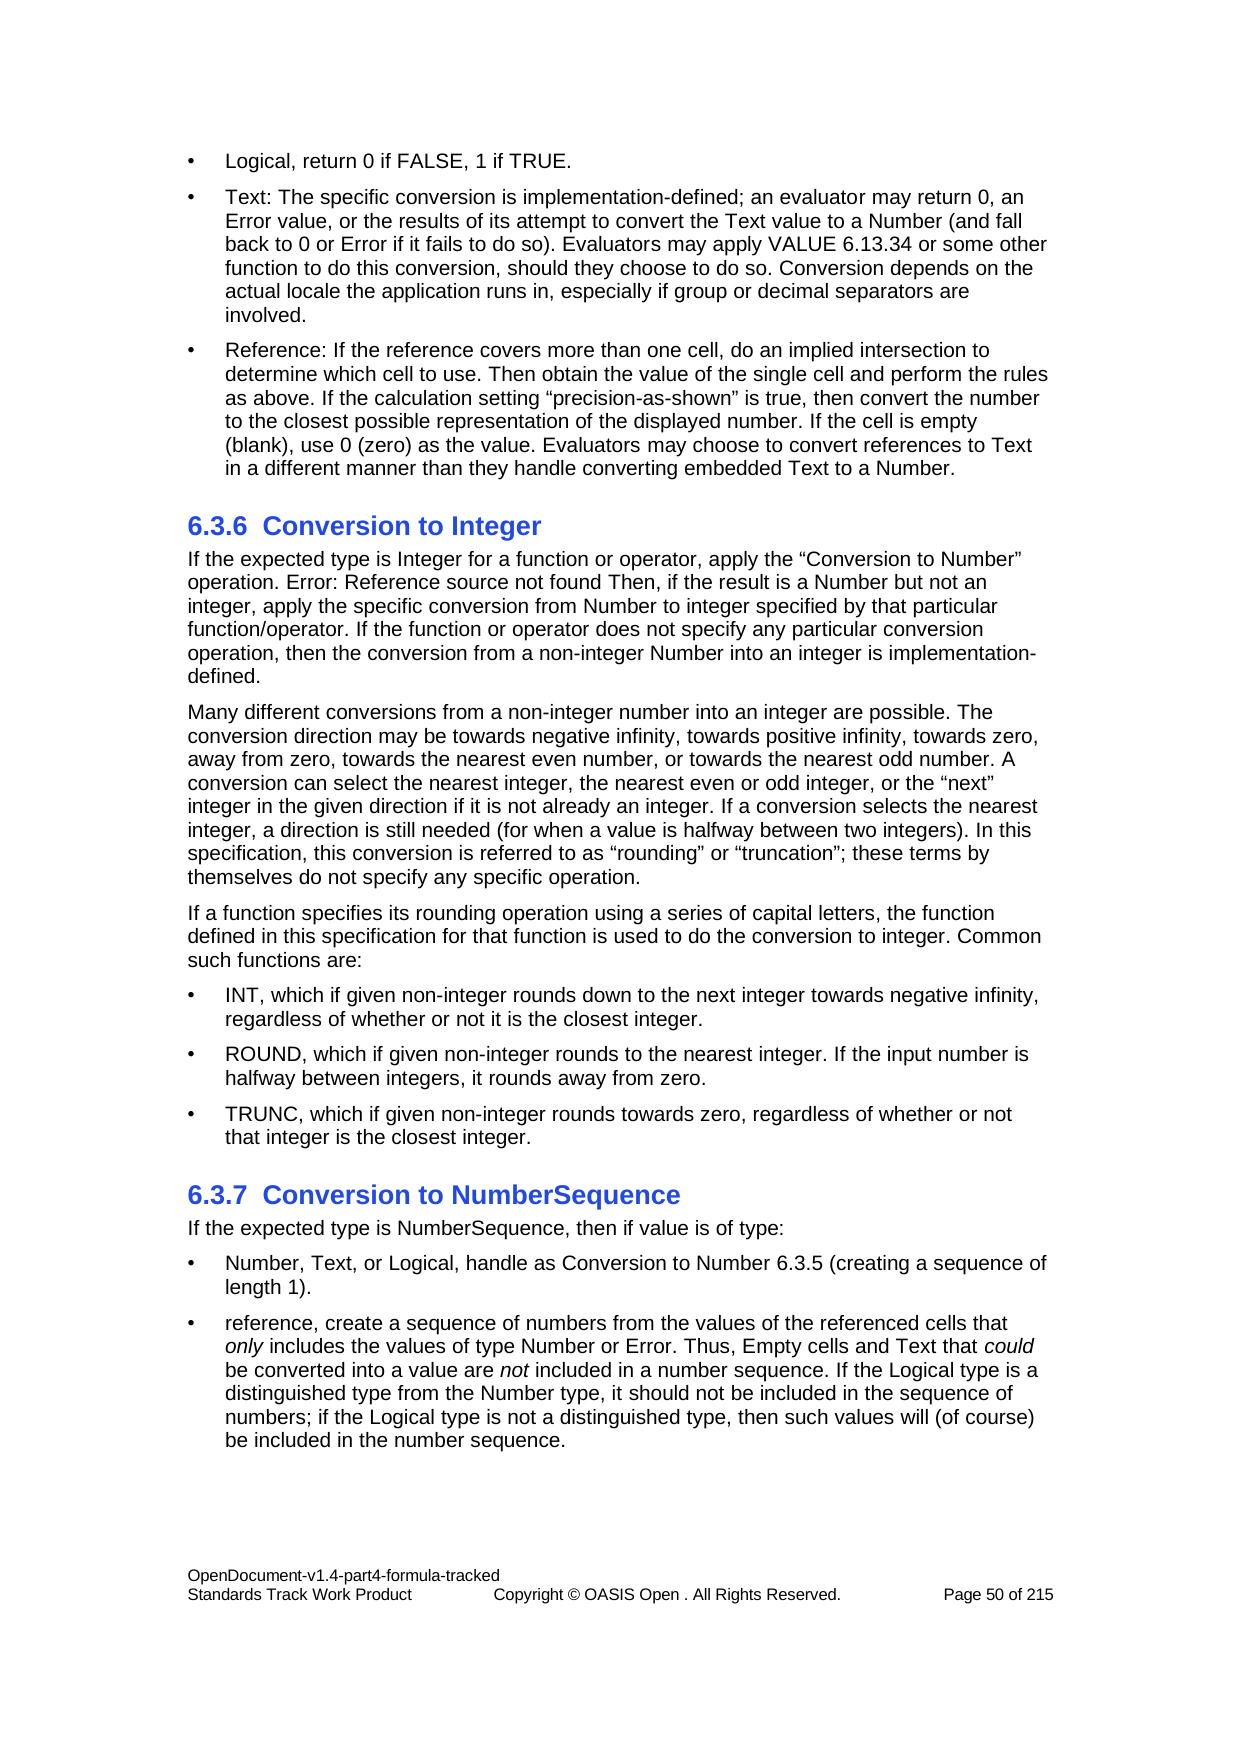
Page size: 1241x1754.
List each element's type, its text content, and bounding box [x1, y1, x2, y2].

list Logical, return 0 if FALSE, 1 if TRUE. [187, 150, 1053, 173]
list reference, create a sequence of numbers from the values of the referenced cells that only includes the values of type Number or Error. Thus, Empty cells and Text that could be converted into a value are not included in a number sequence. If the Logical type is a distinguished type from the Number type, it should not be included in the sequence of numbers; if the Logical type is not a distinguished type, then such values will (of course) be included in the number sequence. [187, 1311, 1053, 1452]
text If a function specifies its rounding operation using a series of capital letters, the function defined in this specification for that function is used to do the conversion to integer. Common such functions are: [187, 901, 1053, 972]
text If the expected type is NumberSequence, then if value is of type: [187, 1216, 1053, 1240]
subtitle Conversion to Integer [187, 511, 1053, 541]
subtitle Conversion to NumberSequence [187, 1180, 1053, 1210]
list Text: The specific conversion is implementation-defined; an evaluator may return 0, an Error value, or the results of its attempt to convert the Text value to a Number (and fall back to 0 or Error if it fails to do so). Evaluators may apply VALUE 6.13.34 or some other function to do this conversion, should they choose to do so. Conversion depends on the actual locale the application runs in, especially if group or decimal separators are involved. [187, 186, 1053, 327]
list INT, which if given non-integer rounds down to the next integer towards negative infinity, regardless of whether or not it is the closest integer. [187, 984, 1053, 1031]
list ROUND, which if given non-integer rounds to the nearest integer. If the input number is halfway between integers, it rounds away from zero. [187, 1043, 1053, 1090]
list Number, Text, or Logical, handle as Conversion to Number 6.3.5 (creating a sequence of length 1). [187, 1252, 1053, 1299]
list Reference: If the reference covers more than one cell, do an implied intersection to determine which cell to use. Then obtain the value of the single cell and perform the rules as above. If the calculation setting “precision-as-shown” is true, then convert the number to the closest possible representation of the displayed number. If the cell is empty (blank), use 0 (zero) as the value. Evaluators may choose to convert references to Text in a different manner than they handle converting embedded Text to a Number. [187, 339, 1053, 480]
text Many different conversions from a non-integer number into an integer are possible. The conversion direction may be towards negative infinity, towards positive infinity, towards zero, away from zero, towards the nearest even number, or towards the nearest odd number. A conversion can select the nearest integer, the nearest even or odd integer, or the “next” integer in the given direction if it is not already an integer. If a conversion selects the nearest integer, a direction is still needed (for when a value is halfway between two integers). In this specification, this conversion is referred to as “rounding” or “truncation”; these terms by themselves do not specify any specific operation. [187, 701, 1053, 889]
text If the expected type is Integer for a function or operator, apply the “Conversion to Number” operation. Error: Reference source not found Then, if the result is a Number but not an integer, apply the specific conversion from Number to integer specified by that particular function/operator. If the function or operator does not specify any particular conversion operation, then the conversion from a non-integer Number into an integer is implementation-defined. [187, 547, 1053, 688]
list TRUNC, which if given non-integer rounds towards zero, regardless of whether or not that integer is the closest integer. [187, 1102, 1053, 1149]
